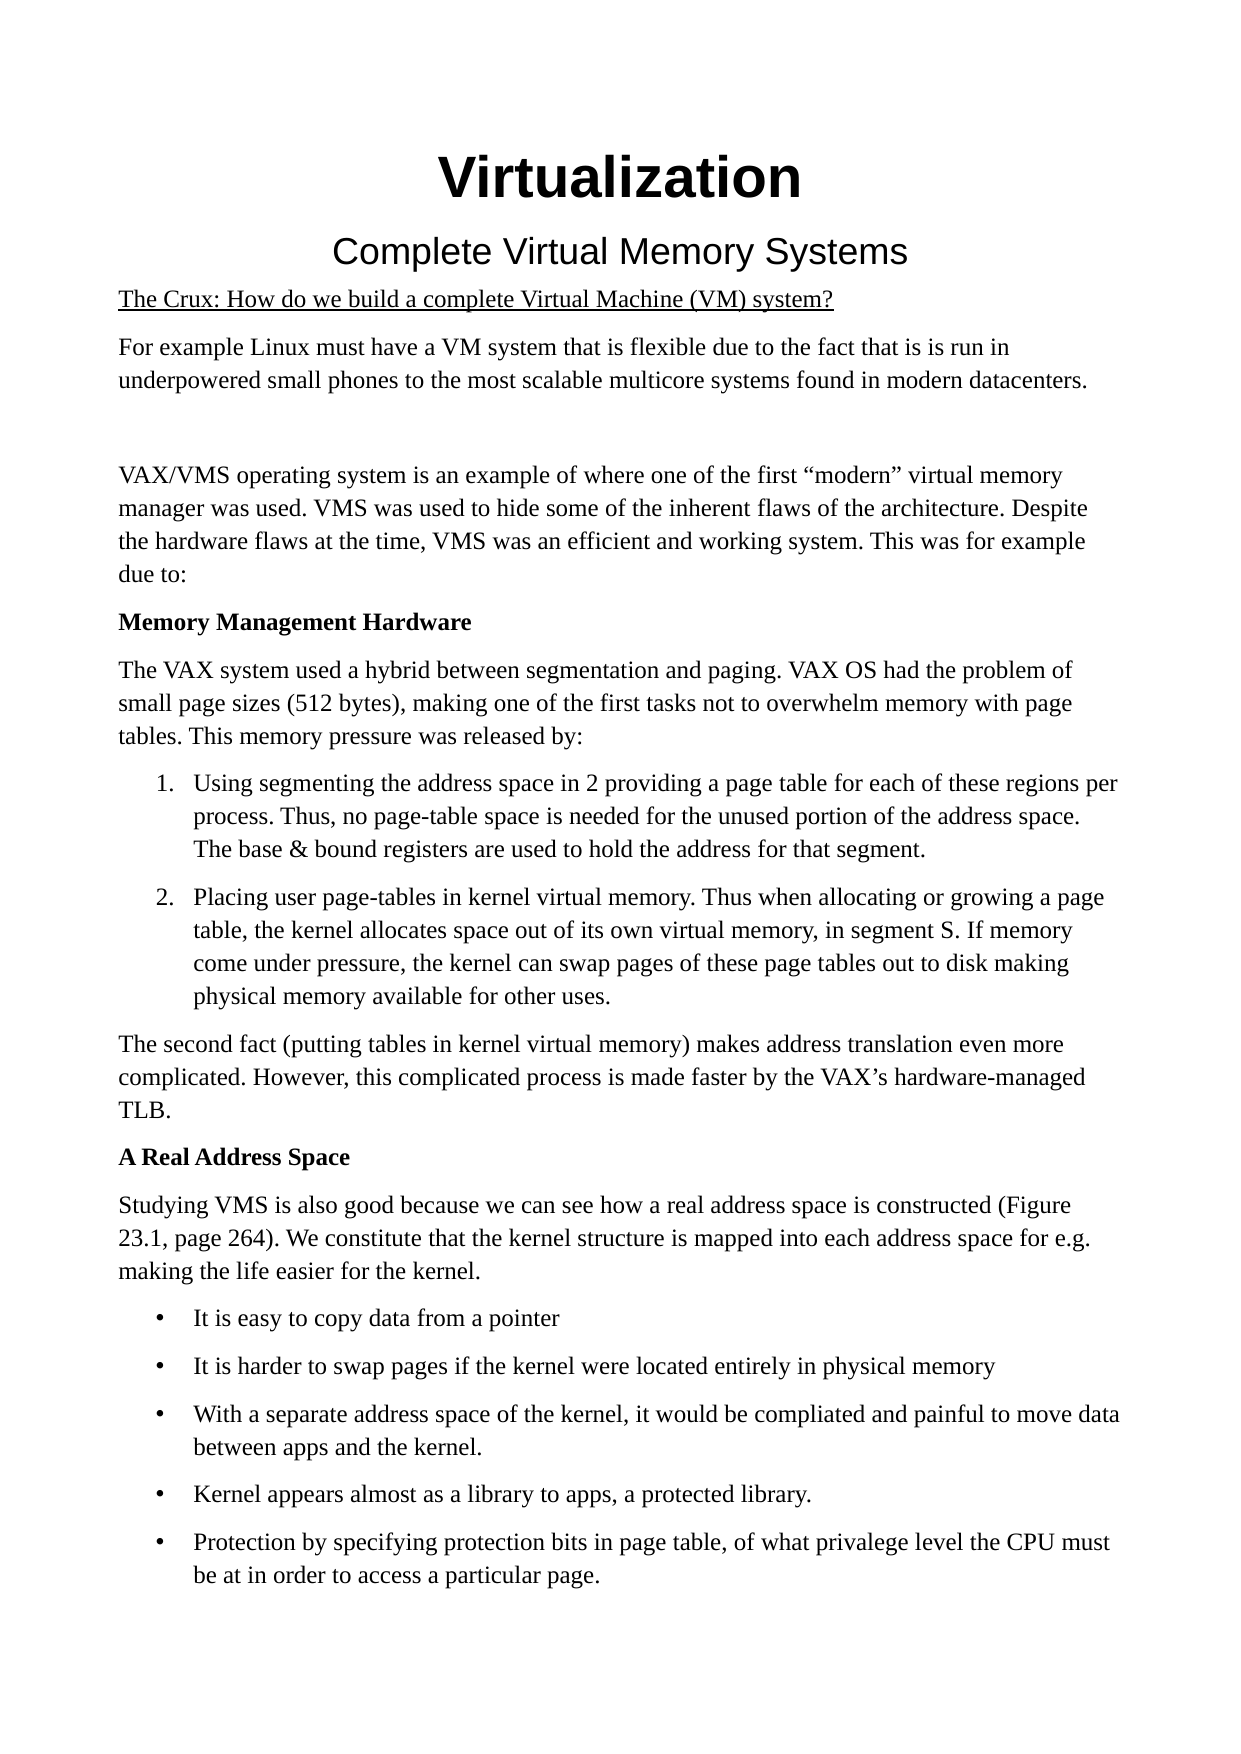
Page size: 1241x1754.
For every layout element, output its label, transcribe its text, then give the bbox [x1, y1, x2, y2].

text The VAX system used a hybrid between segmentation and paging. VAX OS had the problem of small page sizes (512 bytes), making one of the first tasks not to overwhelm memory with page tables. This memory pressure was released by: [118, 655, 1122, 749]
text Studying VMS is also good because we can see how a real address space is constructed (Figure 23.1, page 264). We constitute that the kernel structure is mapped into each address space for e.g. making the life easier for the kernel. [118, 1190, 1122, 1285]
text The Crux: How do we build a complete Virtual Machine (VM) system? [118, 284, 1122, 313]
list With a separate address space of the kernel, it would be compliated and painful to move data between apps and the kernel. [156, 1399, 1122, 1461]
list It is harder to swap pages if the kernel were located entirely in physical memory [156, 1351, 1122, 1380]
subtitle Complete Virtual Memory Systems [118, 229, 1122, 272]
text VAX/VMS operating system is an example of where one of the first “modern” virtual memory manager was used. VMS was used to hide some of the inherent flaws of the architecture. Despite the hardware flaws at the time, VMS was an efficient and working system. This was for example due to: [118, 460, 1122, 588]
list Placing user page-tables in kernel virtual memory. Thus when allocating or growing a page table, the kernel allocates space out of its own virtual memory, in segment S. If memory come under pressure, the kernel can swap pages of these page tables out to disk making physical memory available for other uses. [156, 882, 1122, 1010]
text A Real Address Space [118, 1142, 1122, 1171]
list Protection by specifying protection bits in page table, of what privalege level the CPU must be at in order to access a particular page. [156, 1527, 1122, 1589]
list It is easy to copy data from a pointer [156, 1303, 1122, 1332]
text The second fact (putting tables in kernel virtual memory) makes address translation even more complicated. However, this complicated process is made faster by the VAX’s hardware-managed TLB. [118, 1029, 1122, 1123]
list Using segmenting the address space in 2 providing a page table for each of these regions per process. Thus, no page-table space is needed for the unused portion of the address space. The base & bound registers are used to hold the address for that segment. [156, 768, 1122, 863]
title Virtualization [118, 143, 1122, 210]
list Kernel appears almost as a library to apps, a protected library. [156, 1479, 1122, 1508]
text For example Linux must have a VM system that is flexible due to the fact that is is run in underpowered small phones to the most scalable multicore systems found in modern datacenters. [118, 332, 1122, 394]
text Memory Management Hardware [118, 607, 1122, 636]
